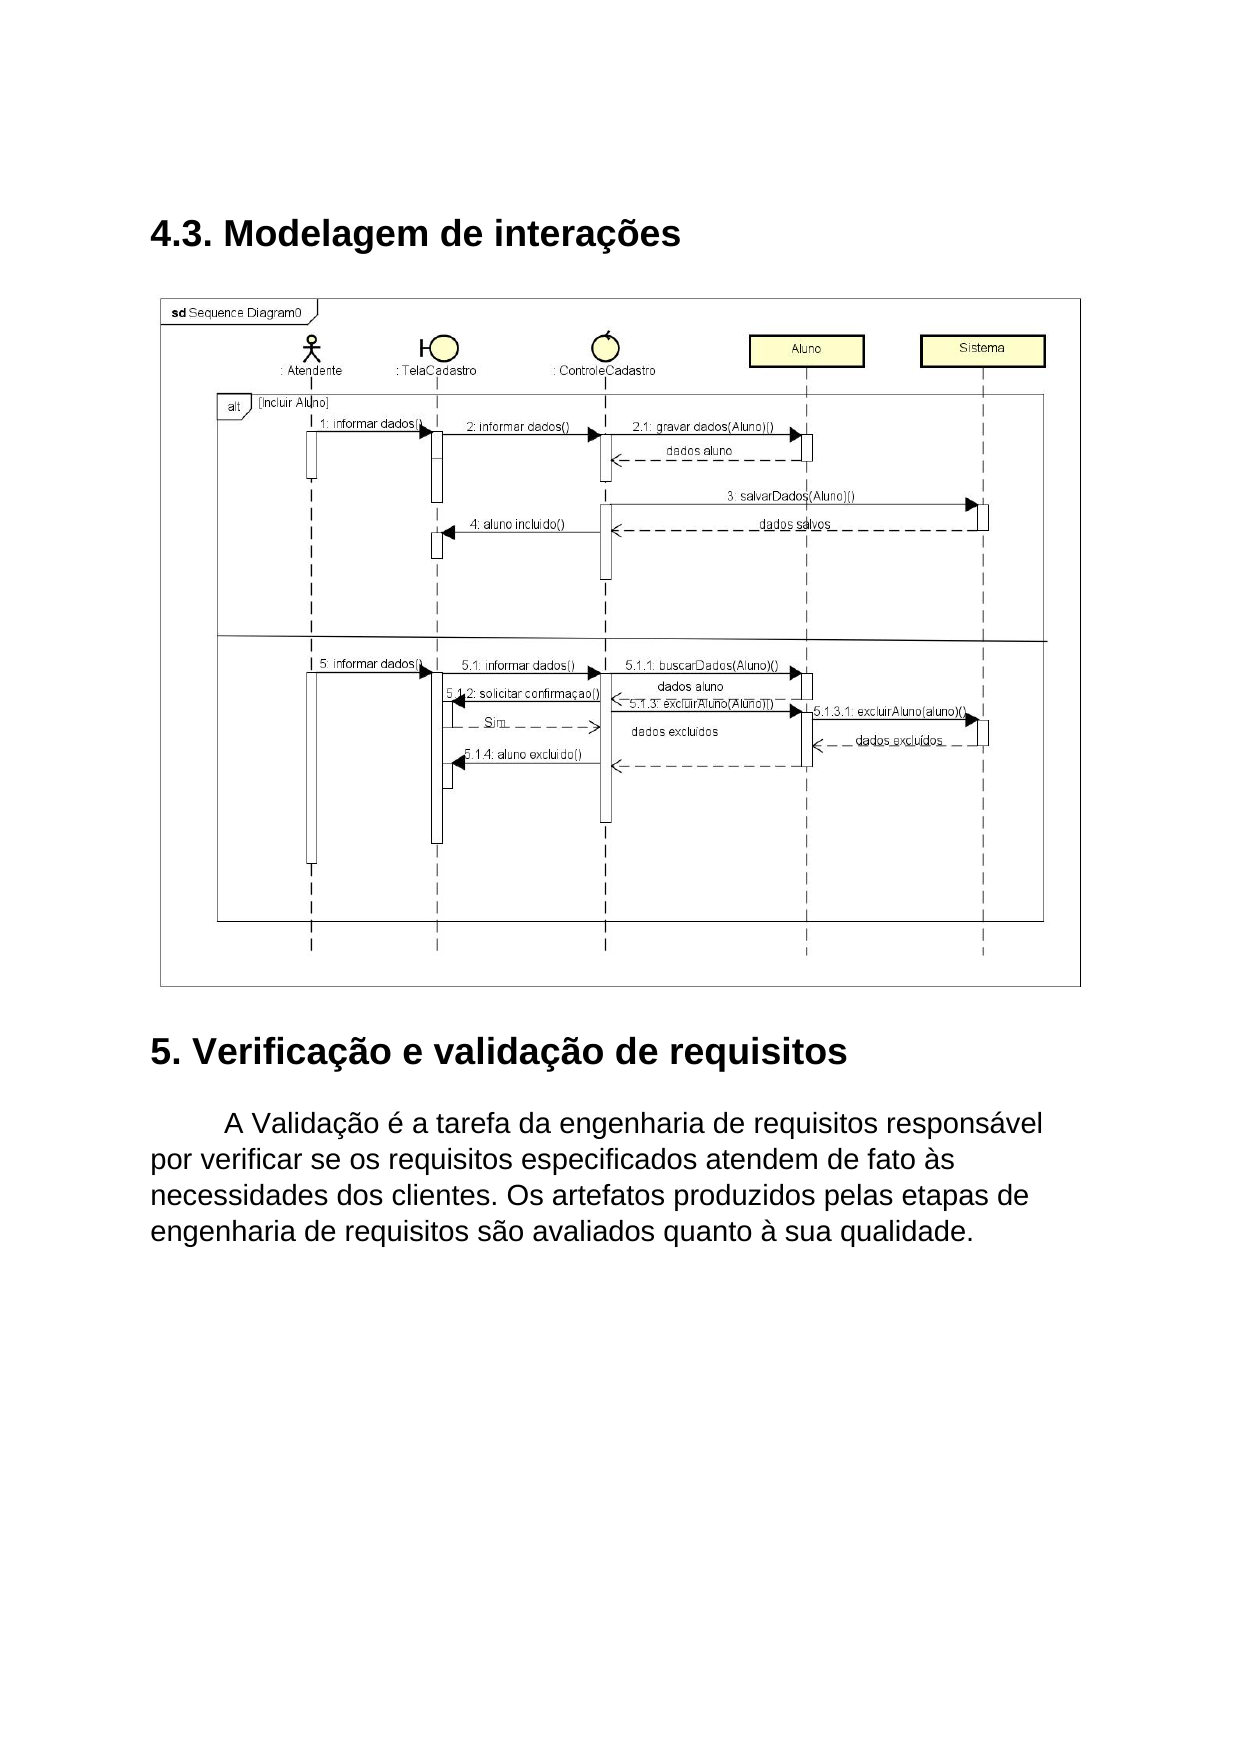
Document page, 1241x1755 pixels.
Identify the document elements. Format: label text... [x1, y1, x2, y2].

text 4.3. Modelagem de interações [150, 211, 1089, 254]
text A Validação é a tarefa da engenharia de requisitos responsável por verificar se os requisitos especificados atendem de fato às necessidades dos clientes. Os artefatos produzidos pelas etapas de engenharia de requisitos são avaliados quanto à sua qualidade. [150, 1106, 1089, 1247]
text 5. Verificação e validação de requisitos [150, 1029, 1089, 1073]
picture [150, 288, 1090, 997]
